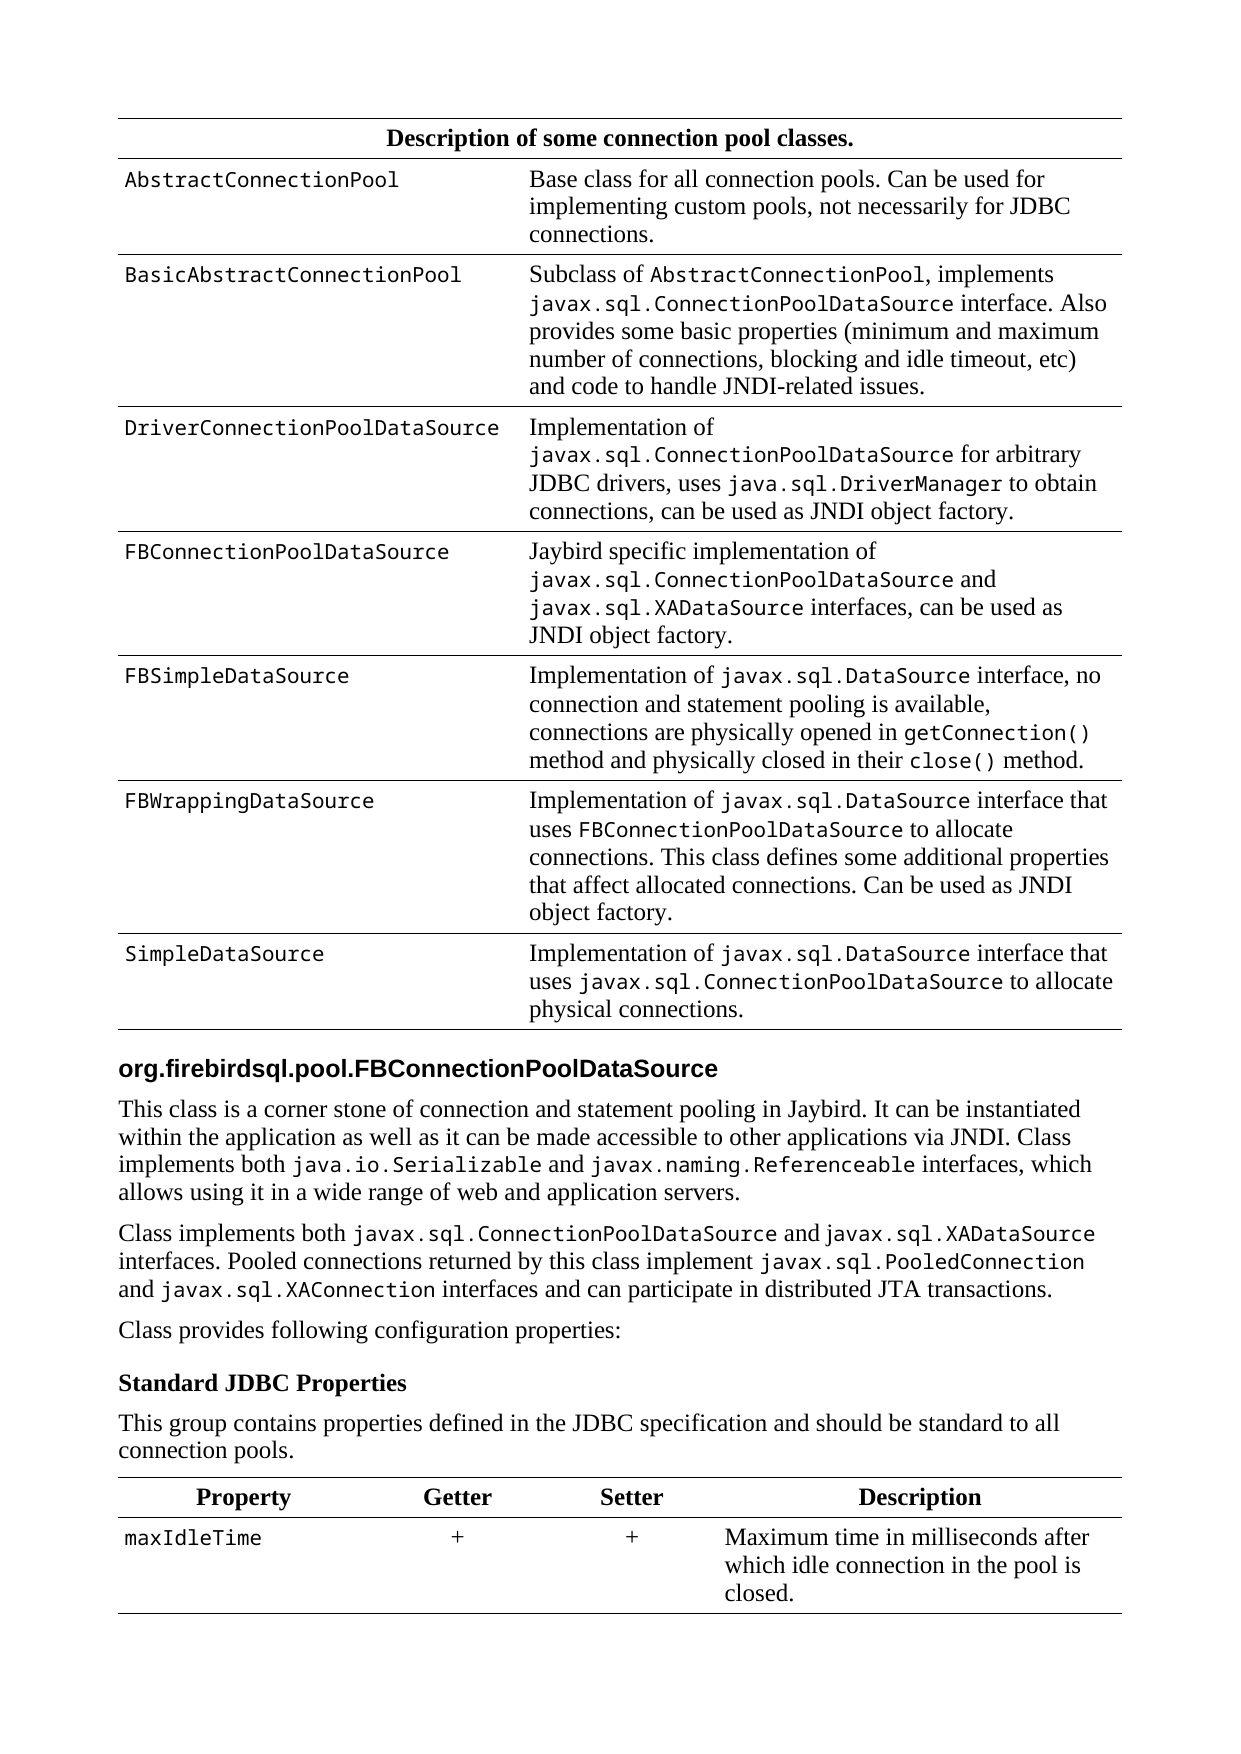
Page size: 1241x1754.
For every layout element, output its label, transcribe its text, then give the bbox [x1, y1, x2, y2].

table_cell + [369, 1518, 546, 1613]
table_cell Base class for all connection pools. Can be used for implementing custom pools, not necessarily for JDBC connections. [523, 159, 1122, 254]
text Class provides following configuration properties: [118, 1316, 1122, 1344]
table_header Property [118, 1478, 369, 1517]
table_cell Implementation of javax.sql.DataSource interface that uses FBConnectionPoolDataSource to allocate connections. This class defines some additional properties that affect allocated connections. Can be used as JNDI object factory. [523, 781, 1122, 933]
table_cell BasicAbstractConnectionPool [118, 255, 523, 406]
table_header Description of some connection pool classes. [118, 119, 1122, 158]
table_header Setter [546, 1478, 718, 1517]
table_cell Jaybird specific implementation of javax.sql.ConnectionPoolDataSource and javax.sql.XADataSource interfaces, can be used as JNDI object factory. [523, 532, 1122, 655]
table_header Description [718, 1478, 1122, 1517]
table_cell + [546, 1518, 718, 1613]
text Class implements both javax.sql.ConnectionPoolDataSource and javax.sql.XADataSource interfaces. Pooled connections returned by this class implement javax.sql.PooledConnection and javax.sql.XAConnection interfaces and can participate in distributed JTA transactions. [118, 1219, 1122, 1303]
table_header Getter [369, 1478, 546, 1517]
table_cell Maximum time in milliseconds after which idle connection in the pool is closed. [718, 1518, 1122, 1613]
table_cell FBSimpleDataSource [118, 656, 523, 780]
table_cell Subclass of AbstractConnectionPool, implements javax.sql.ConnectionPoolDataSource interface. Also provides some basic properties (minimum and maximum number of connections, blocking and idle timeout, etc) and code to handle JNDI-related issues. [523, 255, 1122, 406]
table_cell AbstractConnectionPool [118, 159, 523, 254]
table_cell Implementation of javax.sql.DataSource interface, no connection and statement pooling is available, connections are physically opened in getConnection() method and physically closed in their close() method. [523, 656, 1122, 780]
table_cell SimpleDataSource [118, 934, 523, 1029]
text This group contains properties defined in the JDBC specification and should be standard to all connection pools. [118, 1409, 1122, 1464]
table_cell FBWrappingDataSource [118, 781, 523, 933]
text This class is a corner stone of connection and statement pooling in Jaybird. It can be instantiated within the application as well as it can be made accessible to other applications via JNDI. Class implements both java.io.Serializable and javax.naming.Referenceable interfaces, which allows using it in a wide range of web and application servers. [118, 1095, 1122, 1206]
subtitle org.firebirdsql.pool.FBConnectionPoolDataSource [118, 1054, 1122, 1082]
table_cell FBConnectionPoolDataSource [118, 532, 523, 655]
subtitle Standard JDBC Properties [118, 1369, 1122, 1396]
table_cell maxIdleTime [118, 1518, 369, 1613]
table_cell Implementation of javax.sql.DataSource interface that uses javax.sql.ConnectionPoolDataSource to allocate physical connections. [523, 934, 1122, 1029]
table_cell Implementation of javax.sql.ConnectionPoolDataSource for arbitrary JDBC drivers, uses java.sql.DriverManager to obtain connections, can be used as JNDI object factory. [523, 407, 1122, 531]
table_cell DriverConnectionPoolDataSource [118, 407, 523, 531]
